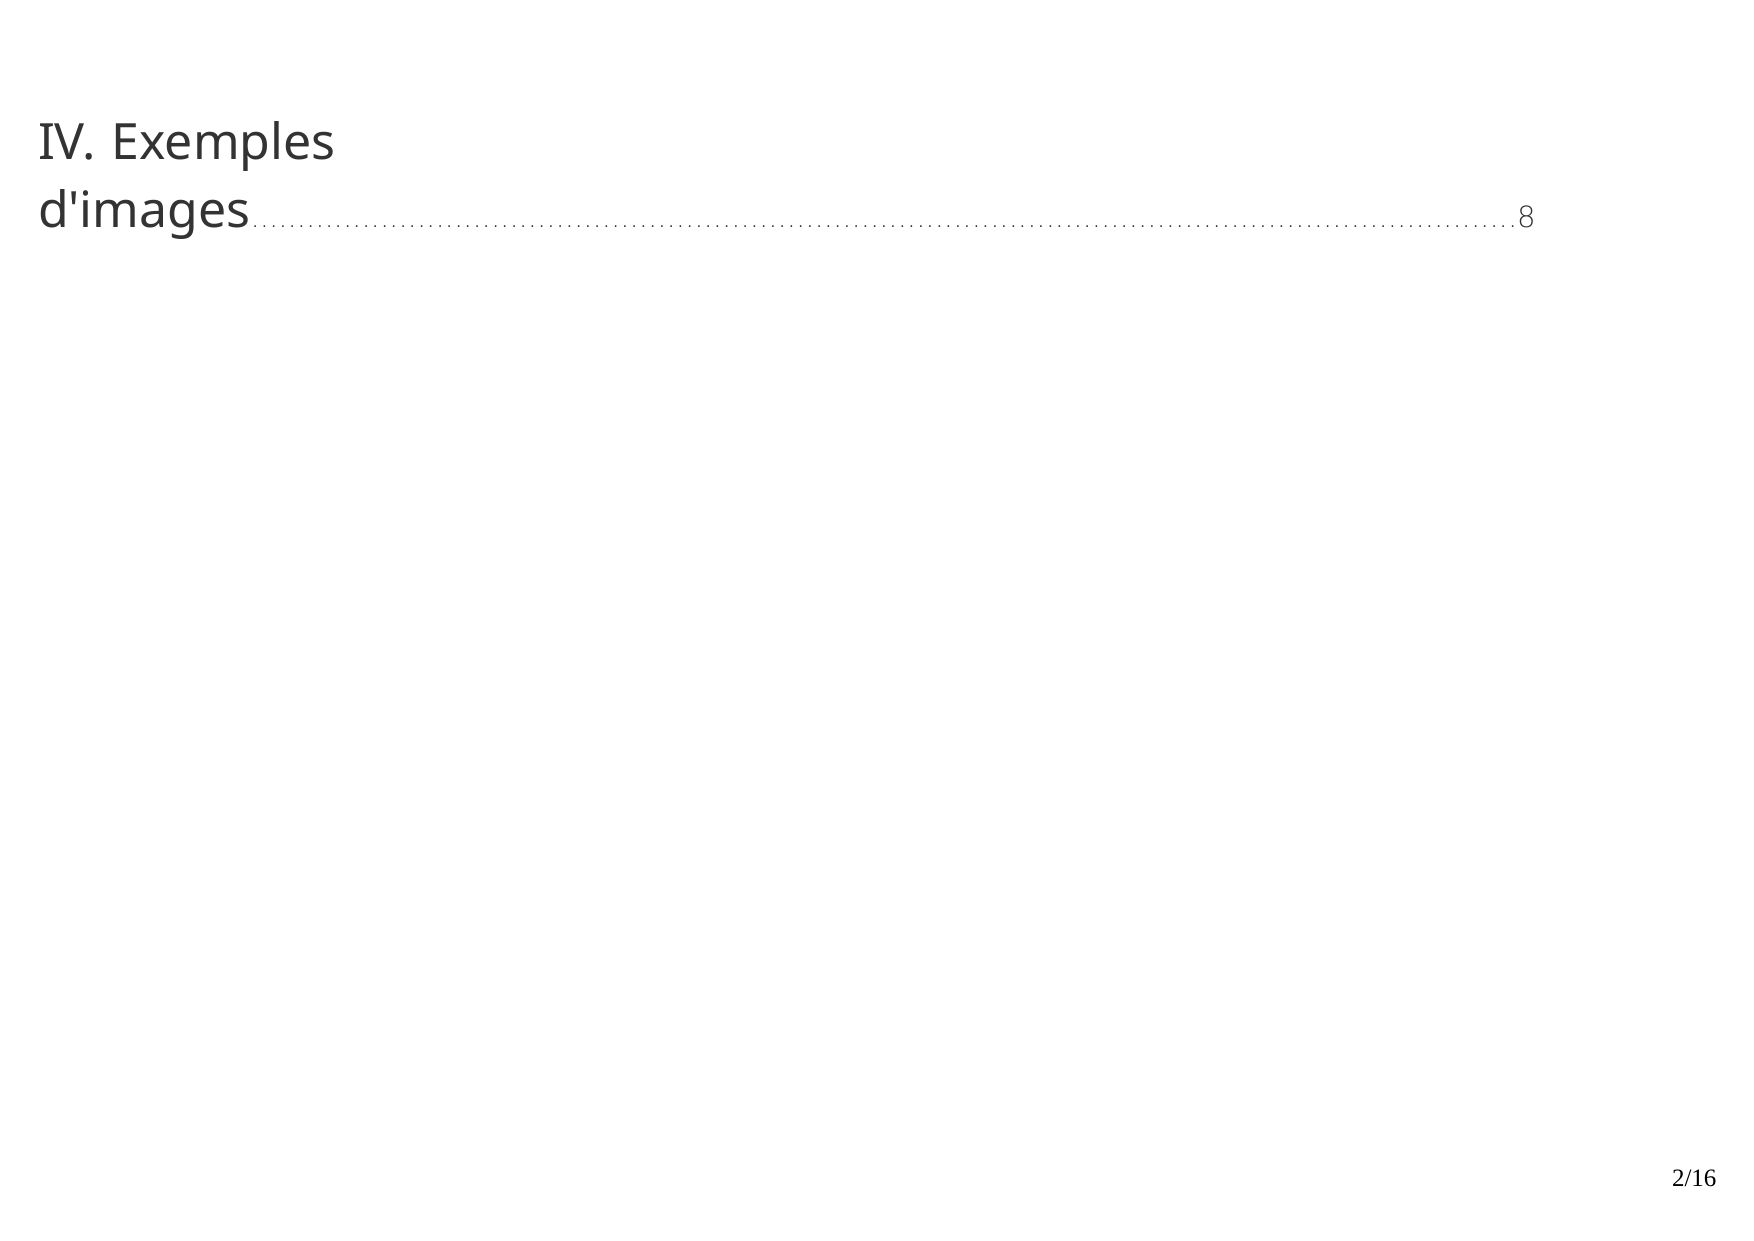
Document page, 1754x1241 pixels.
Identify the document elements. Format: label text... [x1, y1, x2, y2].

text IV. Exemples d'images.........................................................................................................................................8 [38, 106, 1716, 242]
